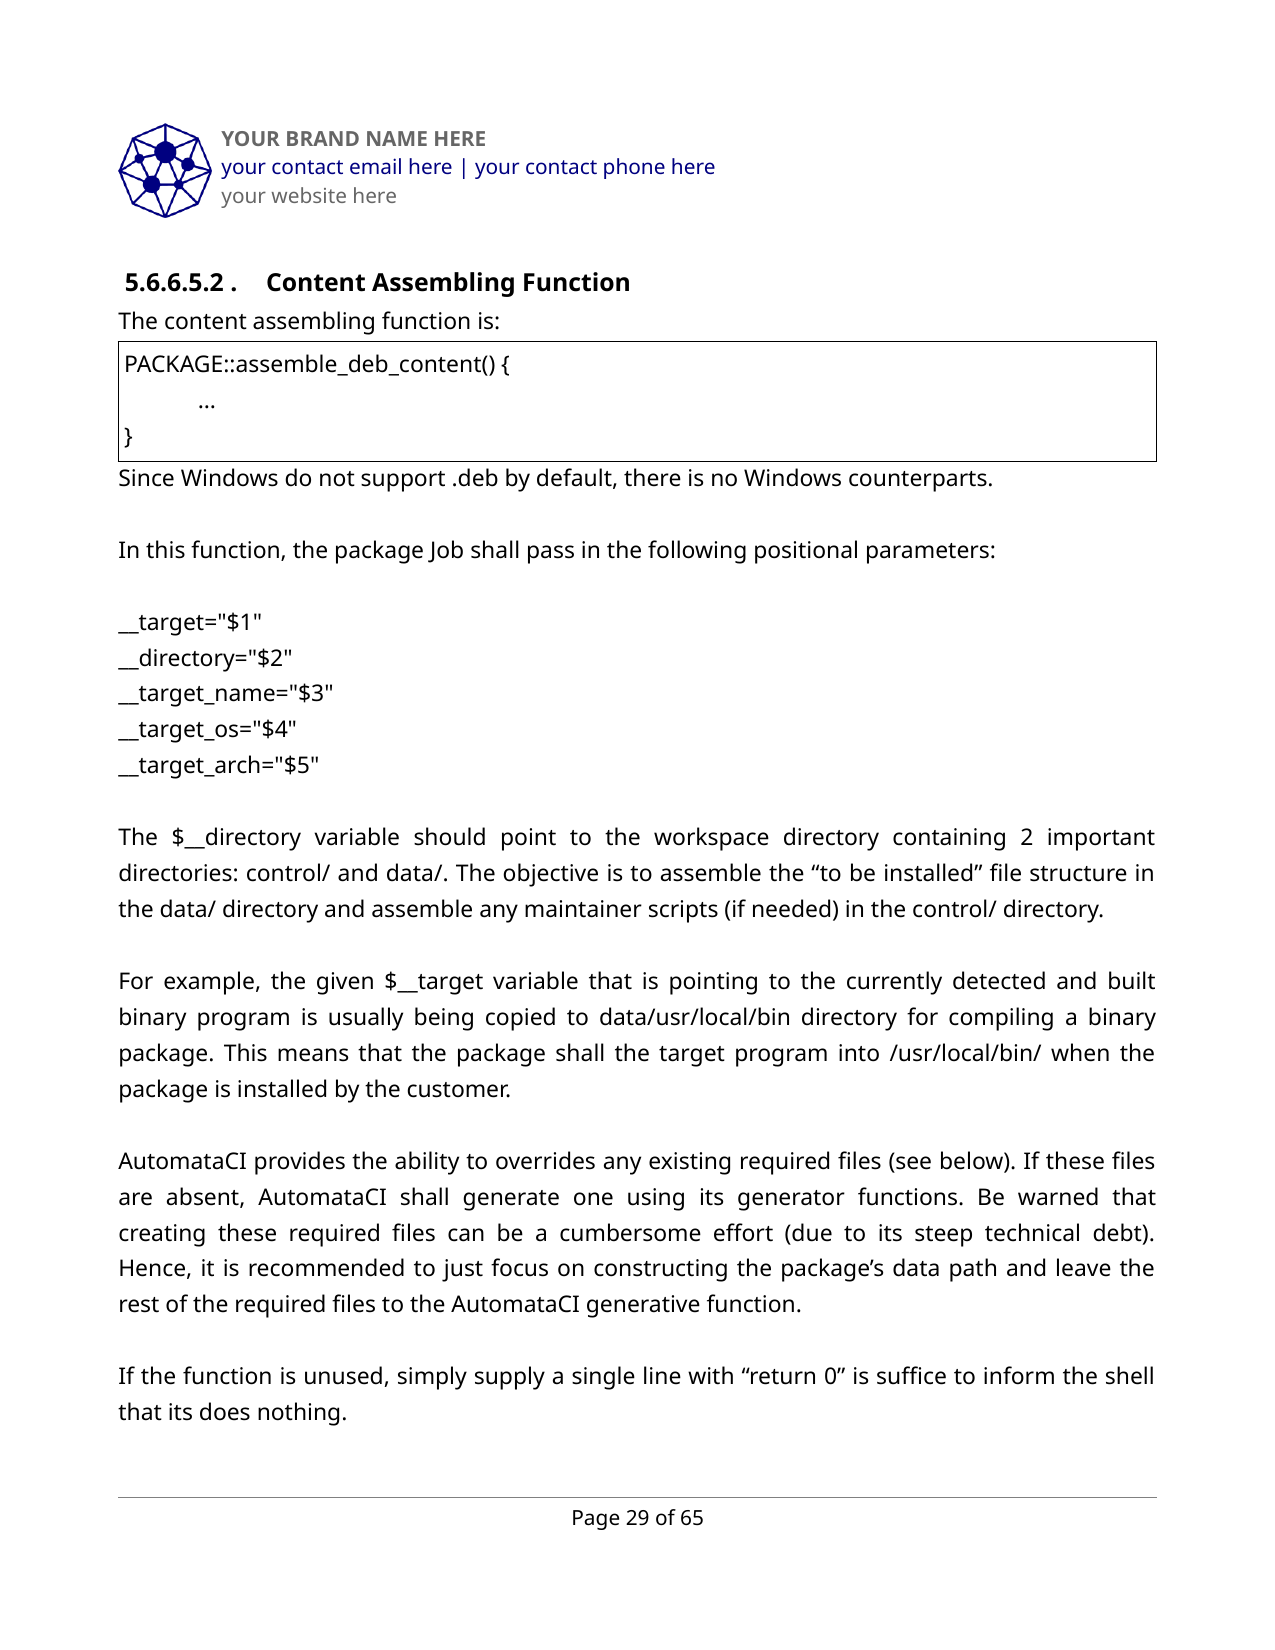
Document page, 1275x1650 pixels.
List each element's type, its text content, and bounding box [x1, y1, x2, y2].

picture [118, 123, 212, 218]
text The $__directory variable should point to the workspace directory containing 2 important directories: control/ and data/. The objective is to assemble the “to be installed” file structure in the data/ directory and assemble any maintainer scripts (if needed) in the control/ directory. [118, 821, 1157, 924]
subtitle Content Assembling Function [118, 265, 1157, 299]
text For example, the given $__target variable that is pointing to the currently detected and built binary program is usually being copied to data/usr/local/bin directory for compiling a binary package. This means that the package shall the target program into /usr/local/bin/ when the package is installed by the customer. [118, 965, 1157, 1104]
text __target_arch="$5" [118, 749, 1157, 781]
table_header PACKAGE::assemble_deb_content() { … } [119, 342, 1156, 461]
text __target_os="$4" [118, 713, 1157, 744]
text AutomataCI provides the ability to overrides any existing required files (see below). If these files are absent, AutomataCI shall generate one using its generator functions. Be warned that creating these required files can be a cumbersome effort (due to its steep technical debt). Hence, it is recommended to just focus on constructing the package’s data path and leave the rest of the required files to the AutomataCI generative function. [118, 1144, 1157, 1319]
text The content assembling function is: [118, 305, 1157, 337]
text If the function is unused, simply supply a single line with “return 0” is suffice to inform the shell that its does nothing. [118, 1360, 1157, 1427]
text __target="$1" [118, 606, 1157, 637]
text Since Windows do not support .deb by default, there is no Windows counterparts. [118, 462, 1157, 493]
text __directory="$2" [118, 641, 1157, 673]
text In this function, the package Job shall pass in the following positional parameters: [118, 534, 1157, 565]
text __target_name="$3" [118, 677, 1157, 709]
